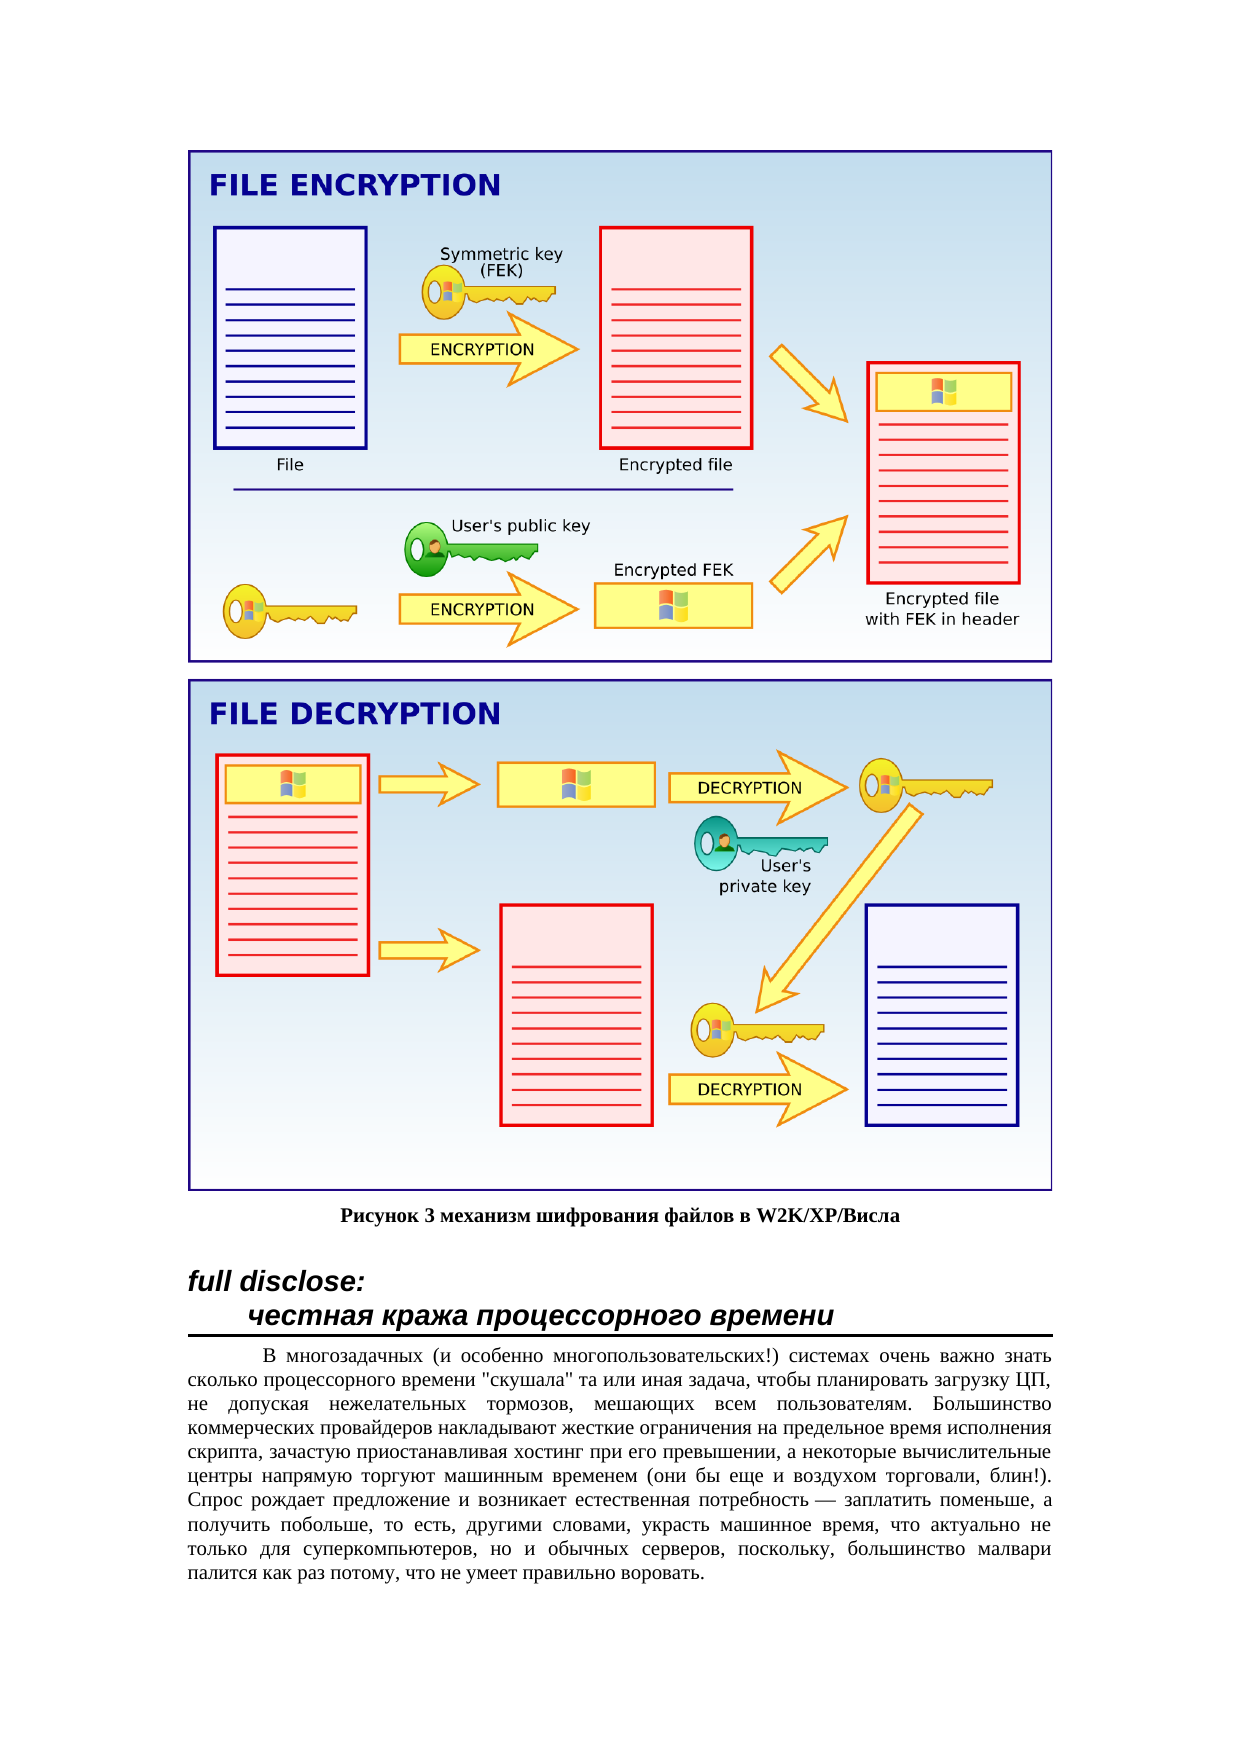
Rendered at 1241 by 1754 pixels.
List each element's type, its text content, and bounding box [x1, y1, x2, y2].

picture [188, 150, 1053, 1191]
subtitle full disclose: честная кража процессорного времени [187, 1264, 1053, 1337]
text В многозадачных (и особенно многопользовательских!) системах очень важно знать сколько процессорного времени "скушала" та или иная задача, чтобы планировать загрузку ЦП, не допуская нежелательных тормозов, мешающих всем пользователям. Большинство коммерческих провайдеров накладывают жесткие ограничения на предельное время исполнения скрипта, зачастую приостанавливая хостинг при его превышении, а некоторые вычислительные центры напрямую торгуют машинным временем (они бы еще и воздухом торговали, блин!). Спрос рождает предложение и возникает естественная потребность — заплатить поменьше, а получить побольше, то есть, другими словами, украсть машинное время, что актуально не только для суперкомпьютеров, но и обычных серверов, поскольку, большинство малвари палится как раз потому, что не умеет правильно воровать. [187, 1343, 1053, 1584]
text Рисунок 3 механизм шифрования файлов в W2K/XP/Висла [187, 1203, 1053, 1227]
